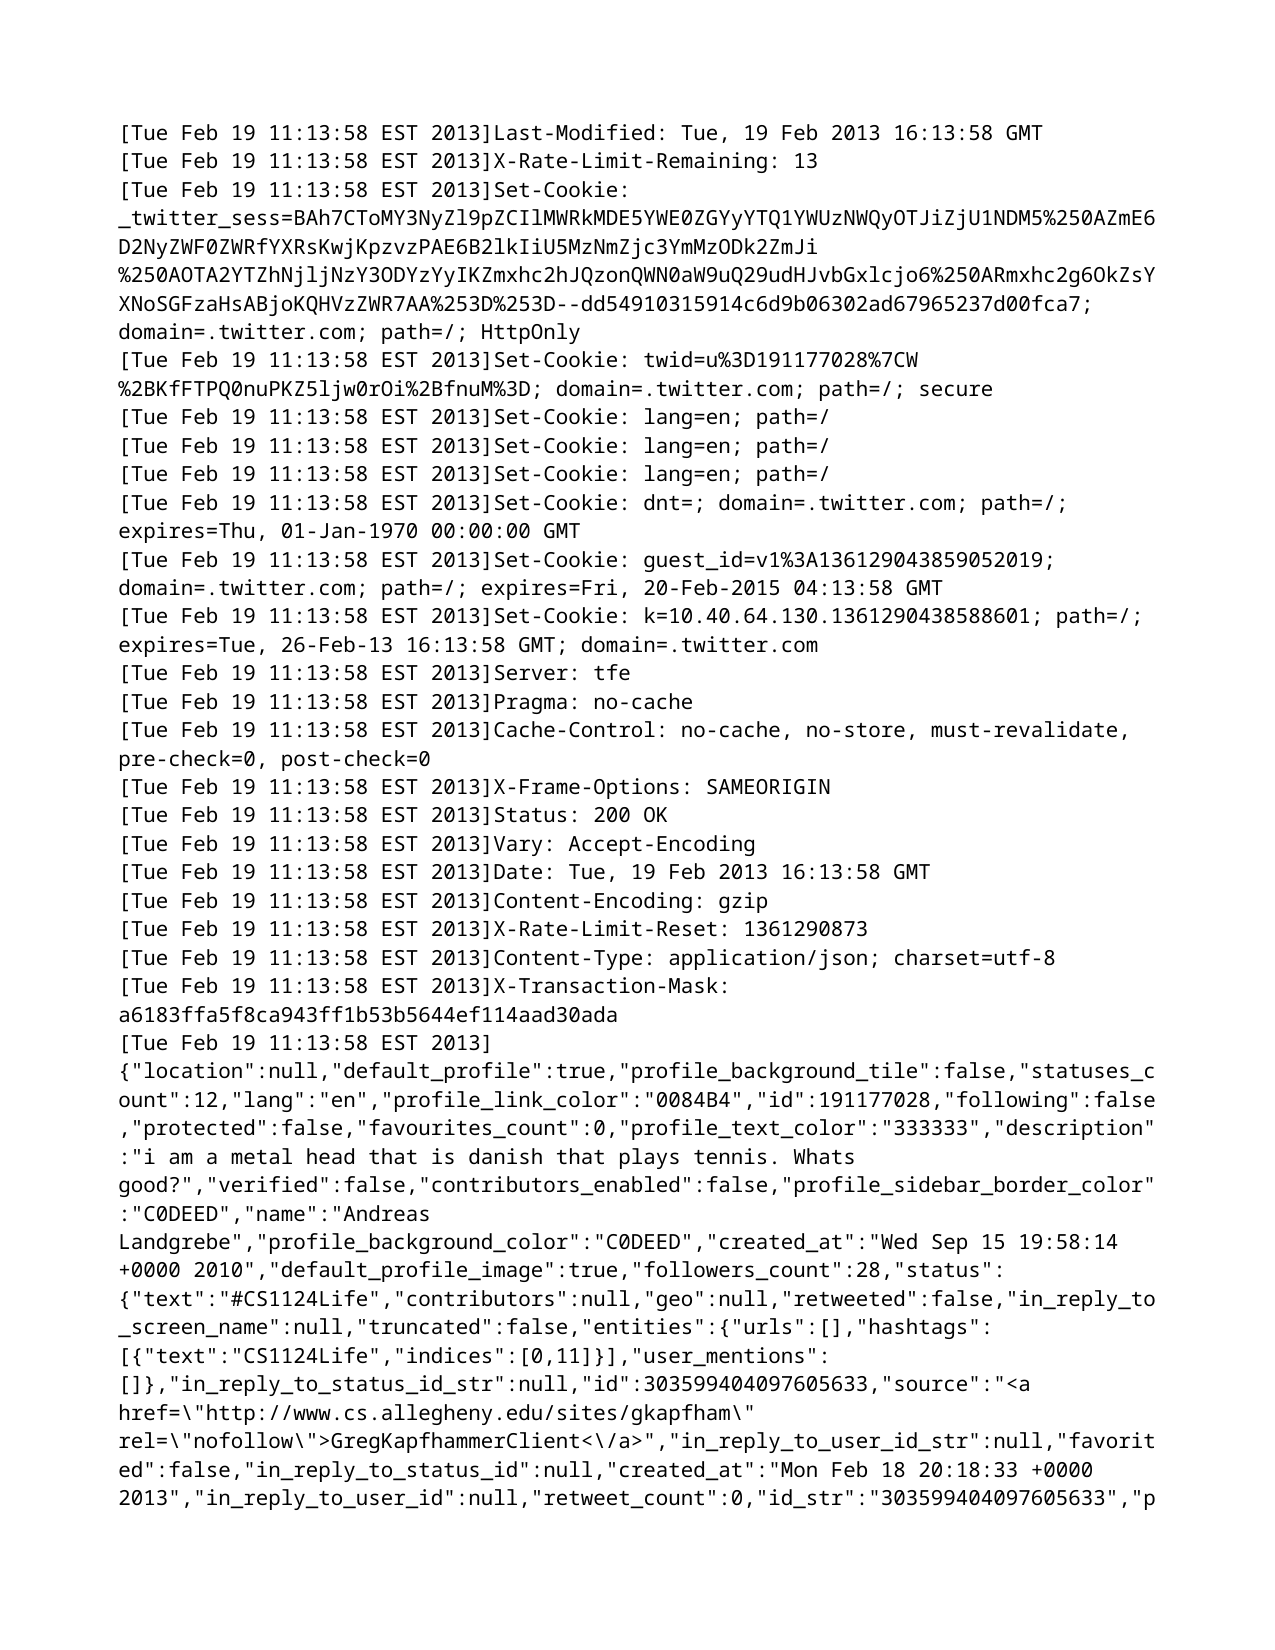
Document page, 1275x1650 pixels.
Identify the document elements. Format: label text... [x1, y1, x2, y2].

text [Tue Feb 19 11:13:58 EST 2013]X-Rate-Limit-Reset: 1361290873 [118, 914, 1157, 943]
text [Tue Feb 19 11:13:58 EST 2013]{"location":null,"default_profile":true,"profile_background_tile":false,"statuses_count":12,"lang":"en","profile_link_color":"0084B4","id":191177028,"following":false,"protected":false,"favourites_count":0,"profile_text_color":"333333","description":"i am a metal head that is danish that plays tennis. Whats good?","verified":false,"contributors_enabled":false,"profile_sidebar_border_color":"C0DEED","name":"Andreas Landgrebe","profile_background_color":"C0DEED","created_at":"Wed Sep 15 19:58:14 +0000 2010","default_profile_image":true,"followers_count":28,"status":{"text":"#CS1124Life","contributors":null,"geo":null,"retweeted":false,"in_reply_to_screen_name":null,"truncated":false,"entities":{"urls":[],"hashtags":[{"text":"CS1124Life","indices":[0,11]}],"user_mentions":[]},"in_reply_to_status_id_str":null,"id":303599404097605633,"source":"<a href=\"http://www.cs.allegheny.edu/sites/gkapfham\" rel=\"nofollow\">GregKapfhammerClient<\/a>","in_reply_to_user_id_str":null,"favorited":false,"in_reply_to_status_id":null,"created_at":"Mon Feb 18 20:18:33 +0000 2013","in_reply_to_user_id":null,"retweet_count":0,"id_str":"303599404097605633","p [118, 1028, 1157, 1512]
text [Tue Feb 19 11:13:58 EST 2013]Cache-Control: no-cache, no-store, must-revalidate, pre-check=0, post-check=0 [118, 715, 1157, 772]
text [Tue Feb 19 11:13:58 EST 2013]Last-Modified: Tue, 19 Feb 2013 16:13:58 GMT [118, 118, 1157, 147]
text [Tue Feb 19 11:13:58 EST 2013]Set-Cookie: _twitter_sess=BAh7CToMY3NyZl9pZCIlMWRkMDE5YWE0ZGYyYTQ1YWUzNWQyOTJiZjU1NDM5%250AZmE6D2NyZWF0ZWRfYXRsKwjKpzvzPAE6B2lkIiU5MzNmZjc3YmMzODk2ZmJi%250AOTA2YTZhNjljNzY3ODYzYyIKZmxhc2hJQzonQWN0aW9uQ29udHJvbGxlcjo6%250ARmxhc2g6OkZsYXNoSGFzaHsABjoKQHVzZWR7AA%253D%253D--dd54910315914c6d9b06302ad67965237d00fca7; domain=.twitter.com; path=/; HttpOnly [118, 175, 1157, 346]
text [Tue Feb 19 11:13:58 EST 2013]Pragma: no-cache [118, 687, 1157, 715]
text [Tue Feb 19 11:13:58 EST 2013]Vary: Accept-Encoding [118, 829, 1157, 857]
text [Tue Feb 19 11:13:58 EST 2013]Date: Tue, 19 Feb 2013 16:13:58 GMT [118, 857, 1157, 886]
text [Tue Feb 19 11:13:58 EST 2013]Set-Cookie: lang=en; path=/ [118, 402, 1157, 431]
text [Tue Feb 19 11:13:58 EST 2013]Server: tfe [118, 658, 1157, 687]
text [Tue Feb 19 11:13:58 EST 2013]X-Transaction-Mask: a6183ffa5f8ca943ff1b53b5644ef114aad30ada [118, 971, 1157, 1028]
text [Tue Feb 19 11:13:58 EST 2013]Set-Cookie: k=10.40.64.130.1361290438588601; path=/; expires=Tue, 26-Feb-13 16:13:58 GMT; domain=.twitter.com [118, 602, 1157, 658]
text [Tue Feb 19 11:13:58 EST 2013]Set-Cookie: dnt=; domain=.twitter.com; path=/; expires=Thu, 01-Jan-1970 00:00:00 GMT [118, 488, 1157, 545]
text [Tue Feb 19 11:13:58 EST 2013]X-Frame-Options: SAMEORIGIN [118, 772, 1157, 801]
text [Tue Feb 19 11:13:58 EST 2013]Set-Cookie: lang=en; path=/ [118, 431, 1157, 459]
text [Tue Feb 19 11:13:58 EST 2013]Set-Cookie: guest_id=v1%3A136129043859052019; domain=.twitter.com; path=/; expires=Fri, 20-Feb-2015 04:13:58 GMT [118, 545, 1157, 602]
text [Tue Feb 19 11:13:58 EST 2013]Set-Cookie: lang=en; path=/ [118, 459, 1157, 488]
text [Tue Feb 19 11:13:58 EST 2013]Status: 200 OK [118, 801, 1157, 829]
text [Tue Feb 19 11:13:58 EST 2013]Set-Cookie: twid=u%3D191177028%7CW%2BKfFTPQ0nuPKZ5ljw0rOi%2BfnuM%3D; domain=.twitter.com; path=/; secure [118, 346, 1157, 402]
text [Tue Feb 19 11:13:58 EST 2013]X-Rate-Limit-Remaining: 13 [118, 147, 1157, 175]
text [Tue Feb 19 11:13:58 EST 2013]Content-Type: application/json; charset=utf-8 [118, 943, 1157, 971]
text [Tue Feb 19 11:13:58 EST 2013]Content-Encoding: gzip [118, 886, 1157, 914]
